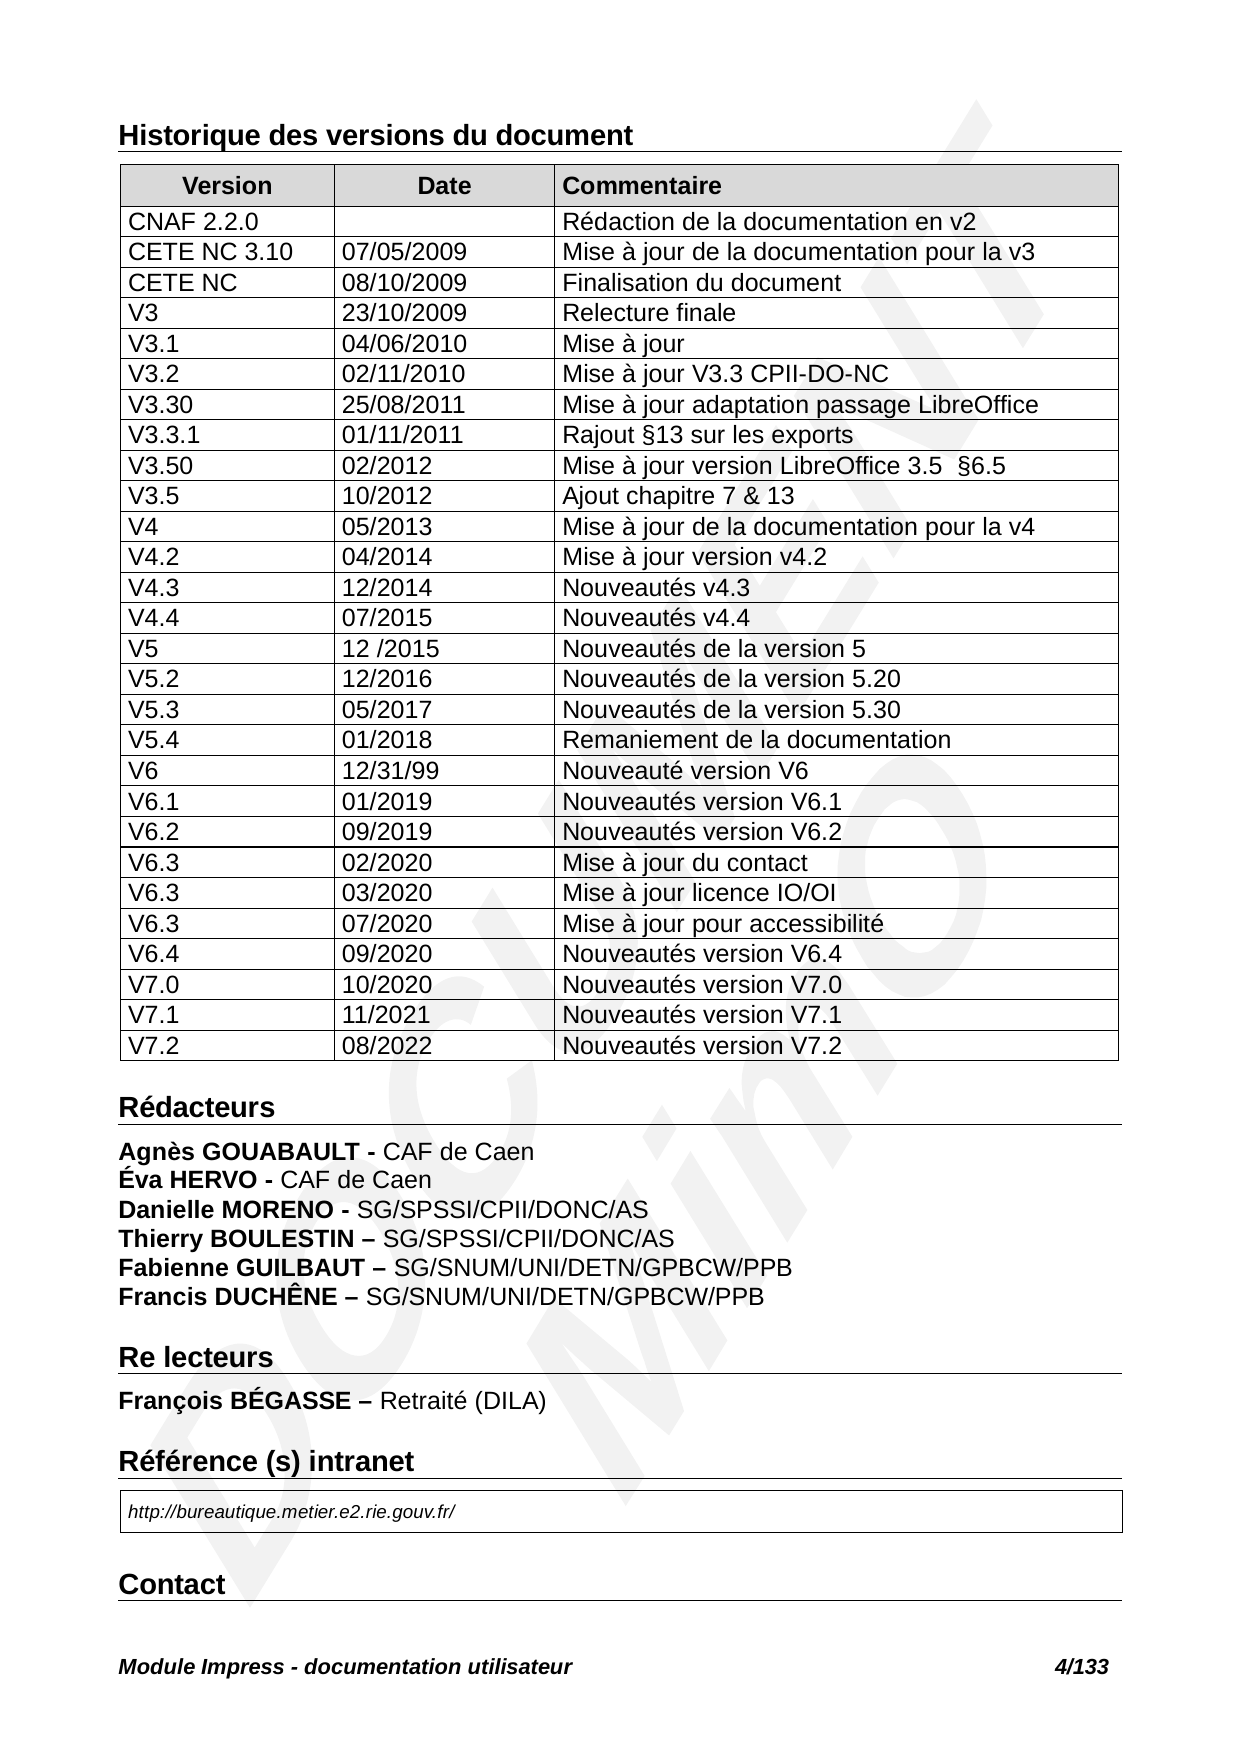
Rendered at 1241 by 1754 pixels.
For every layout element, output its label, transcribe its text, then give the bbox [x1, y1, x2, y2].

table_cell 08/10/2009 [335, 268, 554, 297]
table_cell 04/2014 [335, 542, 554, 572]
table_cell Mise à jour licence IO/OI [555, 878, 1118, 907]
table_cell Mise à jour [555, 329, 1118, 358]
table_cell V3.1 [121, 329, 334, 358]
table_cell 25/08/2011 [335, 390, 554, 419]
table_cell Nouveautés de la version 5.30 [555, 695, 1118, 724]
table_cell 02/11/2010 [335, 359, 554, 389]
text Thierry BOULESTIN – SG/SPSSI/CPII/DONC/AS [118, 1223, 1122, 1253]
table_cell 10/2012 [335, 481, 554, 511]
table_cell Nouveautés version V7.1 [555, 1000, 1118, 1029]
table_cell 07/2015 [335, 603, 554, 633]
table_cell V5.3 [121, 695, 334, 724]
table_cell V4 [121, 512, 334, 541]
table_cell CNAF 2.2.0 [121, 207, 334, 236]
table_cell Mise à jour V3.3 CPII-DO-NC [555, 359, 1118, 389]
table_cell Rédaction de la documentation en v2 [555, 207, 1118, 236]
table_cell V6.3 [121, 848, 334, 877]
table_cell V4.2 [121, 542, 334, 572]
table_cell V5.2 [121, 664, 334, 694]
text Francis DUCHÊNE – SG/SNUM/UNI/DETN/GPBCW/PPB [118, 1282, 1122, 1311]
table_cell V6.3 [121, 878, 334, 907]
table_cell V7.1 [121, 1000, 334, 1029]
table_cell V3.30 [121, 390, 334, 419]
table_cell Nouveauté version V6 [555, 756, 1118, 785]
table_cell V4.4 [121, 603, 334, 633]
table_cell 02/2012 [335, 451, 554, 480]
table_cell Rajout §13 sur les exports [555, 420, 1118, 450]
table_cell V6.2 [121, 817, 334, 846]
table_header http://bureautique.metier.e2.rie.gouv.fr/ [121, 1491, 1122, 1532]
table_cell Nouveautés de la version 5 [555, 634, 1118, 663]
table_cell Mise à jour adaptation passage LibreOffice [555, 390, 1118, 419]
table_cell [335, 207, 554, 236]
table_cell Mise à jour pour accessibilité [555, 909, 1118, 938]
table_cell 09/2020 [335, 939, 554, 968]
table_header Commentaire [555, 165, 1118, 206]
table_cell Nouveautés version V7.0 [555, 970, 1118, 999]
text Danielle MORENO - SG/SPSSI/CPII/DONC/AS [118, 1194, 1122, 1223]
table_cell 01/2019 [335, 786, 554, 816]
table_cell 12/2014 [335, 573, 554, 602]
table_cell Nouveautés v4.3 [555, 573, 1118, 602]
table_cell CETE NC [121, 268, 334, 297]
table_header Version [121, 165, 334, 206]
table_cell Nouveautés de la version 5.20 [555, 664, 1118, 694]
table_cell V5.4 [121, 725, 334, 755]
table_cell 12/2016 [335, 664, 554, 694]
table_cell 12 /2015 [335, 634, 554, 663]
table_cell 31/12/99 [335, 756, 554, 785]
text Rédacteurs [118, 1090, 1122, 1124]
table_cell V7.2 [121, 1031, 334, 1060]
table_cell Remaniement de la documentation [555, 725, 1118, 755]
table_cell 01/2018 [335, 725, 554, 755]
table_cell 05/2013 [335, 512, 554, 541]
table_cell 07/2020 [335, 909, 554, 938]
table_cell 03/2020 [335, 878, 554, 907]
text Agnès GOUABAULT - CAF de Caen [118, 1136, 1122, 1165]
table_cell V4.3 [121, 573, 334, 602]
table_cell 04/06/2010 [335, 329, 554, 358]
table_cell 11/2021 [335, 1000, 554, 1029]
table_cell 08/2022 [335, 1031, 554, 1060]
text Contact [118, 1567, 1122, 1600]
table_cell V6.1 [121, 786, 334, 816]
text Fabienne GUILBAUT – SG/SNUM/UNI/DETN/GPBCW/PPB [118, 1253, 1122, 1282]
table_cell 02/2020 [335, 848, 554, 877]
text Référence (s) intranet [118, 1444, 1122, 1478]
text François BÉGASSE – Retraité (DILA) [118, 1386, 1122, 1415]
table_cell Nouveautés version V7.2 [555, 1031, 1118, 1060]
table_cell 09/2019 [335, 817, 554, 846]
text Re lecteurs [118, 1340, 1122, 1373]
table_cell V6 [121, 756, 334, 785]
text Éva HERVO - CAF de Caen [118, 1165, 1122, 1194]
table_cell Nouveautés version V6.4 [555, 939, 1118, 968]
table_cell V7.0 [121, 970, 334, 999]
table_cell 05/2017 [335, 695, 554, 724]
table_cell Ajout chapitre 7 & 13 [555, 481, 1118, 511]
table_cell Nouveautés version V6.2 [555, 817, 1118, 846]
table_cell V3.50 [121, 451, 334, 480]
table_cell CETE NC 3.10 [121, 237, 334, 267]
text Historique des versions du document [118, 118, 1122, 151]
table_cell V6.3 [121, 909, 334, 938]
table_cell Mise à jour version LibreOffice 3.5 §6.5 [555, 451, 1118, 480]
table_cell 10/2020 [335, 970, 554, 999]
table_cell Nouveautés v4.4 [555, 603, 1118, 633]
table_cell V3 [121, 298, 334, 328]
table_cell 07/05/2009 [335, 237, 554, 267]
table_cell Relecture finale [555, 298, 1118, 328]
table_cell Mise à jour de la documentation pour la v3 [555, 237, 1118, 267]
table_cell Finalisation du document [555, 268, 1118, 297]
table_cell Mise à jour version v4.2 [555, 542, 1118, 572]
table_cell V3.5 [121, 481, 334, 511]
table_cell V3.2 [121, 359, 334, 389]
table_cell V6.4 [121, 939, 334, 968]
table_cell Nouveautés version V6.1 [555, 786, 1118, 816]
table_cell V5 [121, 634, 334, 663]
table_cell Mise à jour du contact [555, 848, 1118, 877]
table_cell 01/11/2011 [335, 420, 554, 450]
table_header Date [335, 165, 554, 206]
table_cell 23/10/2009 [335, 298, 554, 328]
table_cell V3.3.1 [121, 420, 334, 450]
table_cell Mise à jour de la documentation pour la v4 [555, 512, 1118, 541]
